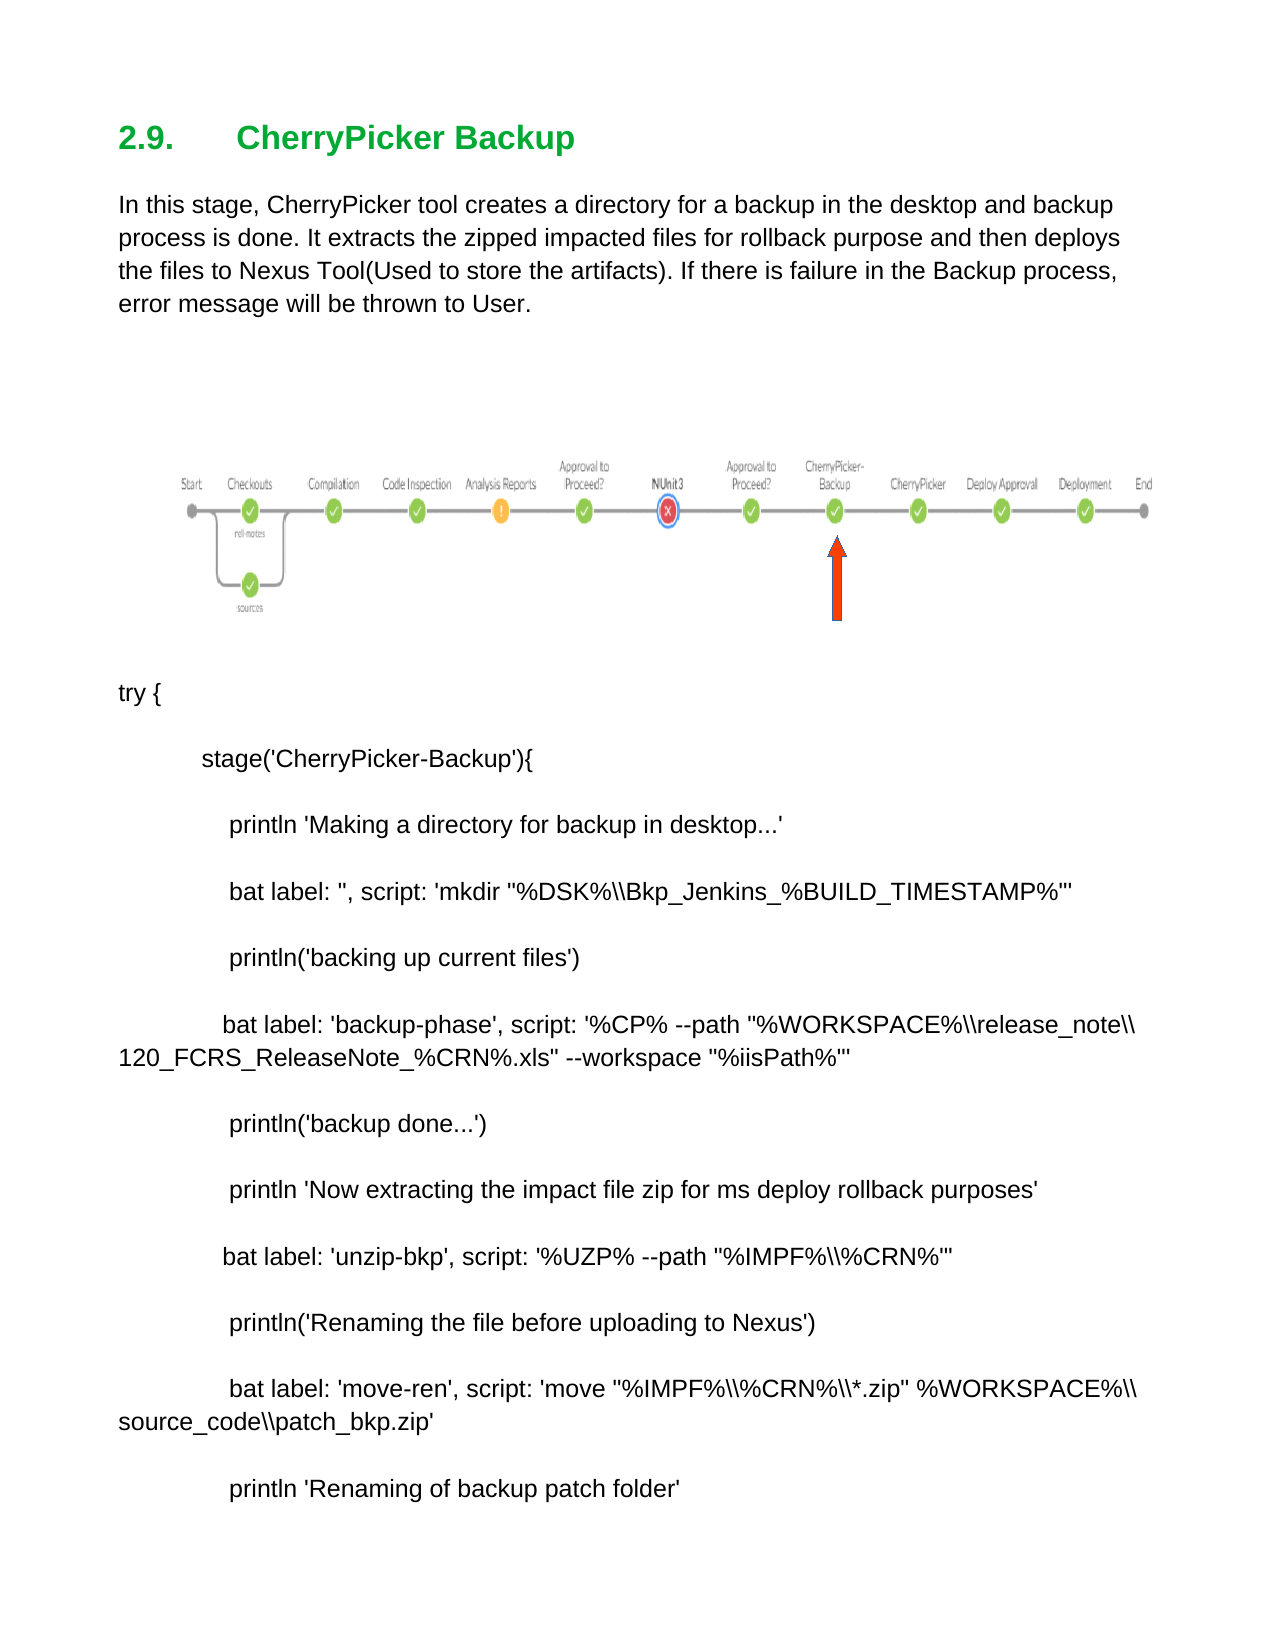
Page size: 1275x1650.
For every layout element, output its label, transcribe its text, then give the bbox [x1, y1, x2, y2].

text println 'Renaming of backup patch folder' [118, 1474, 1157, 1502]
text bat label: 'backup-phase', script: '%CP% --path "%WORKSPACE%\\release_note\\120_FCRS_ReleaseNote_%CRN%.xls" --workspace "%iisPath%"' [118, 1009, 1157, 1071]
text In this stage, CherryPicker tool creates a directory for a backup in the desktop and backup process is done. It extracts the zipped impacted files for rollback purpose and then deploys the files to Nexus Tool(Used to store the artifacts). If there is failure in the Backup process, error message will be thrown to User. [118, 190, 1157, 318]
text println('backing up current files') [118, 943, 1157, 972]
text bat label: 'unzip-bkp', script: '%UZP% --path "%IMPF%\\%CRN%"' [118, 1242, 1157, 1270]
text println 'Now extracting the impact file zip for ms deploy rollback purposes' [118, 1175, 1157, 1204]
text bat label: '', script: 'mkdir "%DSK%\\Bkp_Jenkins_%BUILD_TIMESTAMP%"' [118, 877, 1157, 906]
text stage('CherryPicker-Backup'){ [118, 744, 1157, 773]
text println 'Making a directory for backup in desktop...' [118, 811, 1157, 839]
subtitle CherryPicker Backup [118, 118, 1157, 157]
text println('backup done...') [118, 1109, 1157, 1138]
text try { [118, 639, 1157, 707]
text println('Renaming the file before uploading to Nexus') [118, 1308, 1157, 1337]
text bat label: 'move-ren', script: 'move "%IMPF%\\%CRN%\\*.zip" %WORKSPACE%\\source_code\\patch_bkp.zip' [118, 1374, 1157, 1436]
